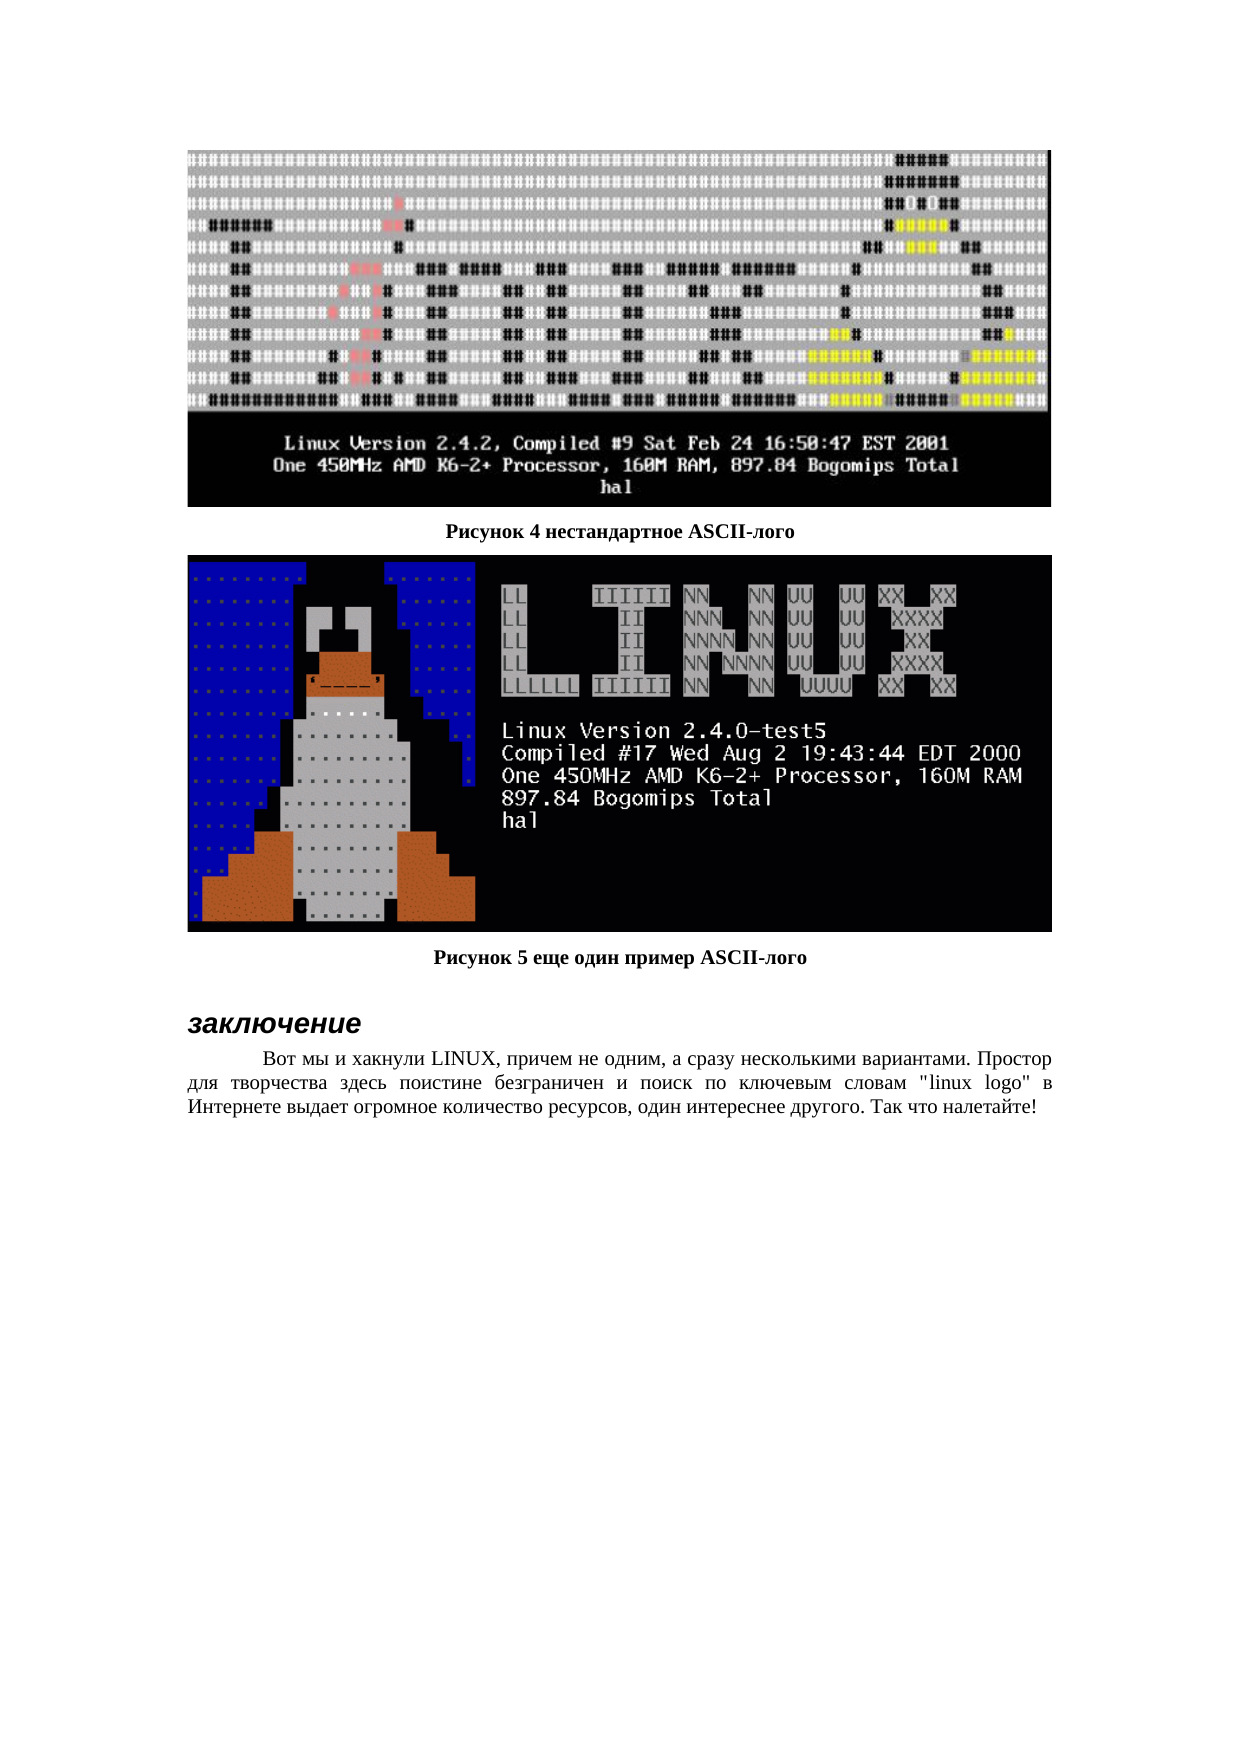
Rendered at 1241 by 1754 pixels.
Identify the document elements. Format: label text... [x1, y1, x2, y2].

text Вот мы и хакнули LINUX, причем не одним, а сразу несколькими вариантами. Простор для творчества здесь поистине безграничен и поиск по ключевым словам "linux logo" в Интернете выдает огромное количество ресурсов, один интереснее другого. Так что налетайте! [187, 1046, 1053, 1118]
text Рисунок 4 нестандартное ASCII-лого [187, 519, 1053, 543]
subtitle заключение [187, 1006, 1053, 1040]
picture [187, 555, 1052, 932]
picture [187, 150, 1052, 507]
text Рисунок 5 еще один пример ASCII-лого [187, 945, 1053, 969]
